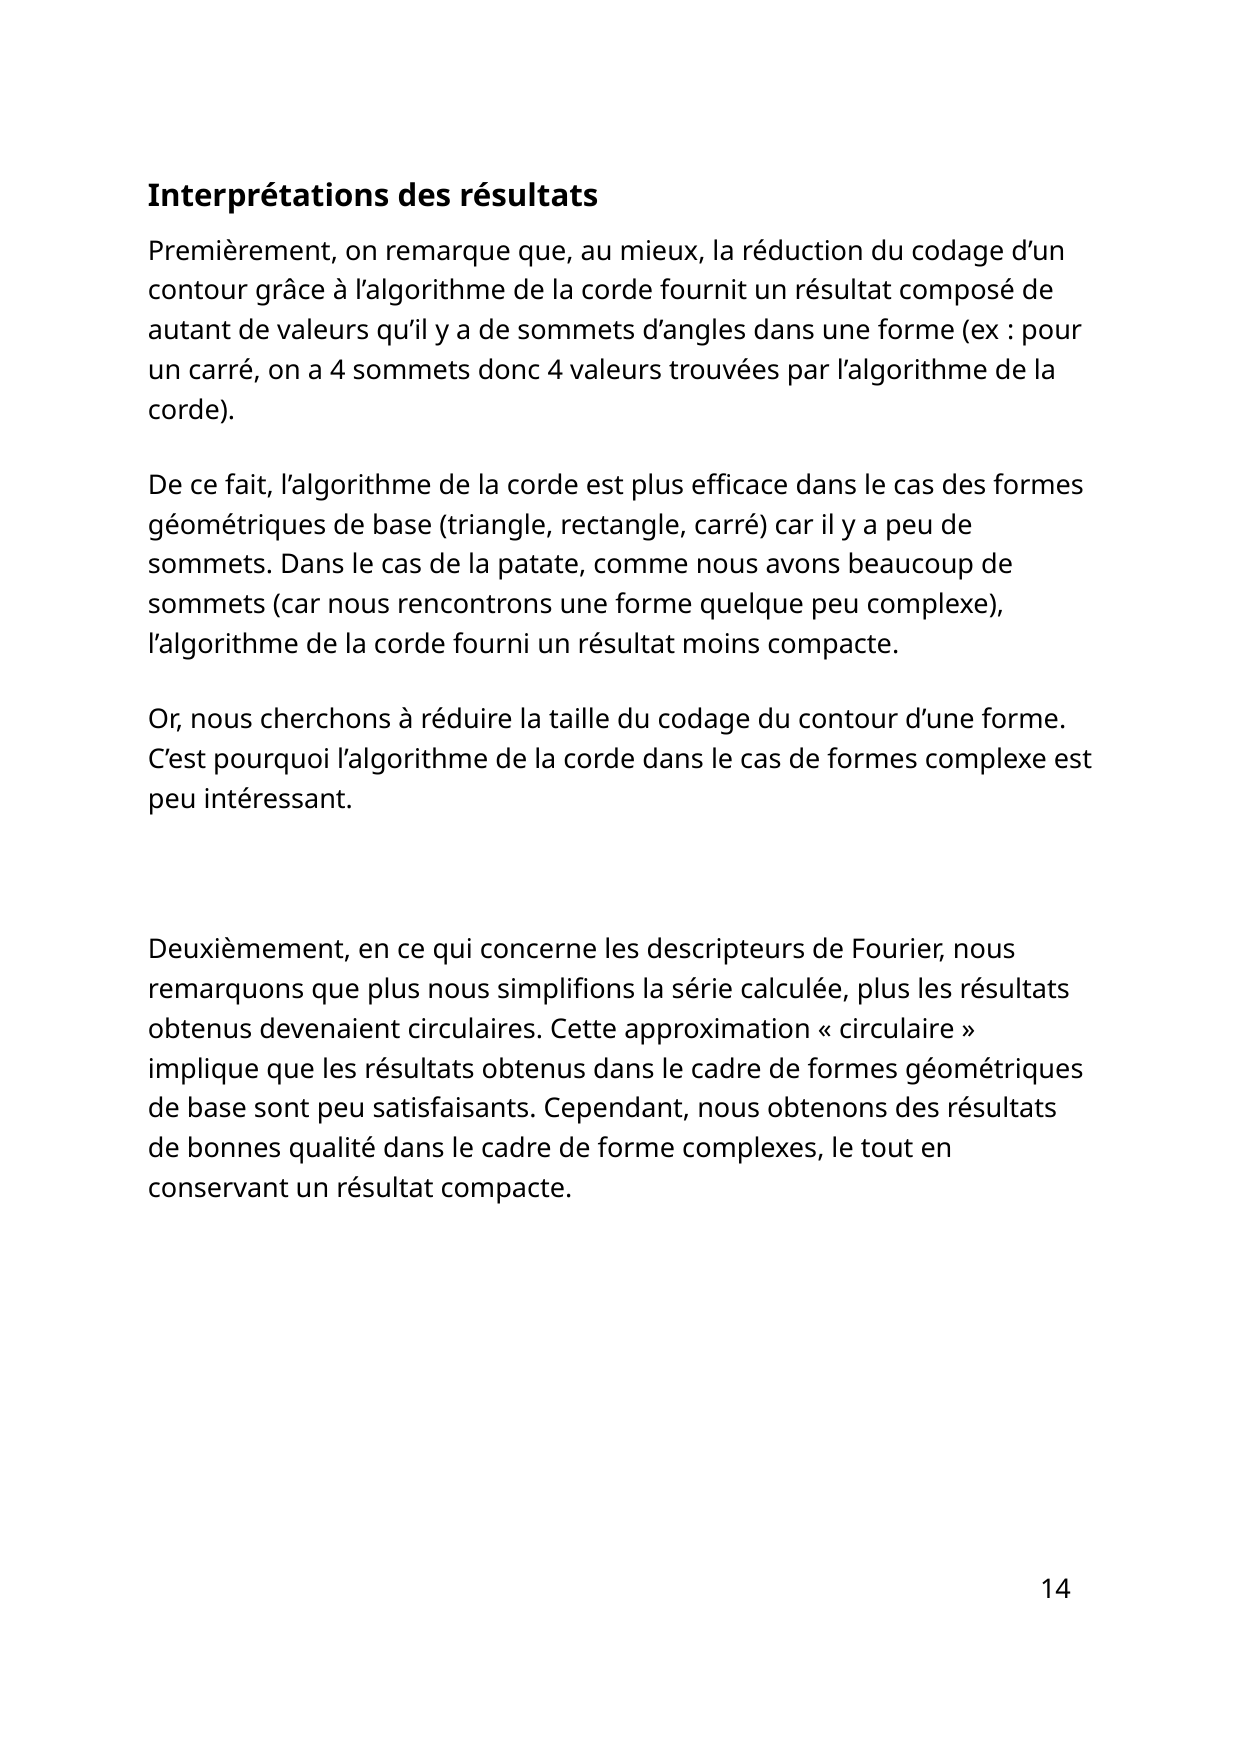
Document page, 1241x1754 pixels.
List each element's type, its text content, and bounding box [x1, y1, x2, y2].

text Premièrement, on remarque que, au mieux, la réduction du codage d’un contour grâce à l’algorithme de la corde fournit un résultat composé de autant de valeurs qu’il y a de sommets d’angles dans une forme (ex : pour un carré, on a 4 sommets donc 4 valeurs trouvées par l’algorithme de la corde). [148, 231, 1093, 427]
text Deuxièmement, en ce qui concerne les descripteurs de Fourier, nous remarquons que plus nous simplifions la série calculée, plus les résultats obtenus devenaient circulaires. Cette approximation « circulaire » implique que les résultats obtenus dans le cadre de formes géométriques de base sont peu satisfaisants. Cependant, nous obtenons des résultats de bonnes qualité dans le cadre de forme complexes, le tout en conservant un résultat compacte. [148, 930, 1093, 1205]
text De ce fait, l’algorithme de la corde est plus efficace dans le cas des formes géométriques de base (triangle, rectangle, carré) car il y a peu de sommets. Dans le cas de la patate, comme nous avons beaucoup de sommets (car nous rencontrons une forme quelque peu complexe), l’algorithme de la corde fourni un résultat moins compacte. [148, 465, 1093, 661]
text Interprétations des résultats [148, 173, 1093, 215]
text Or, nous cherchons à réduire la taille du codage du contour d’une forme. C’est pourquoi l’algorithme de la corde dans le cas de formes complexe est peu intéressant. [148, 700, 1093, 816]
